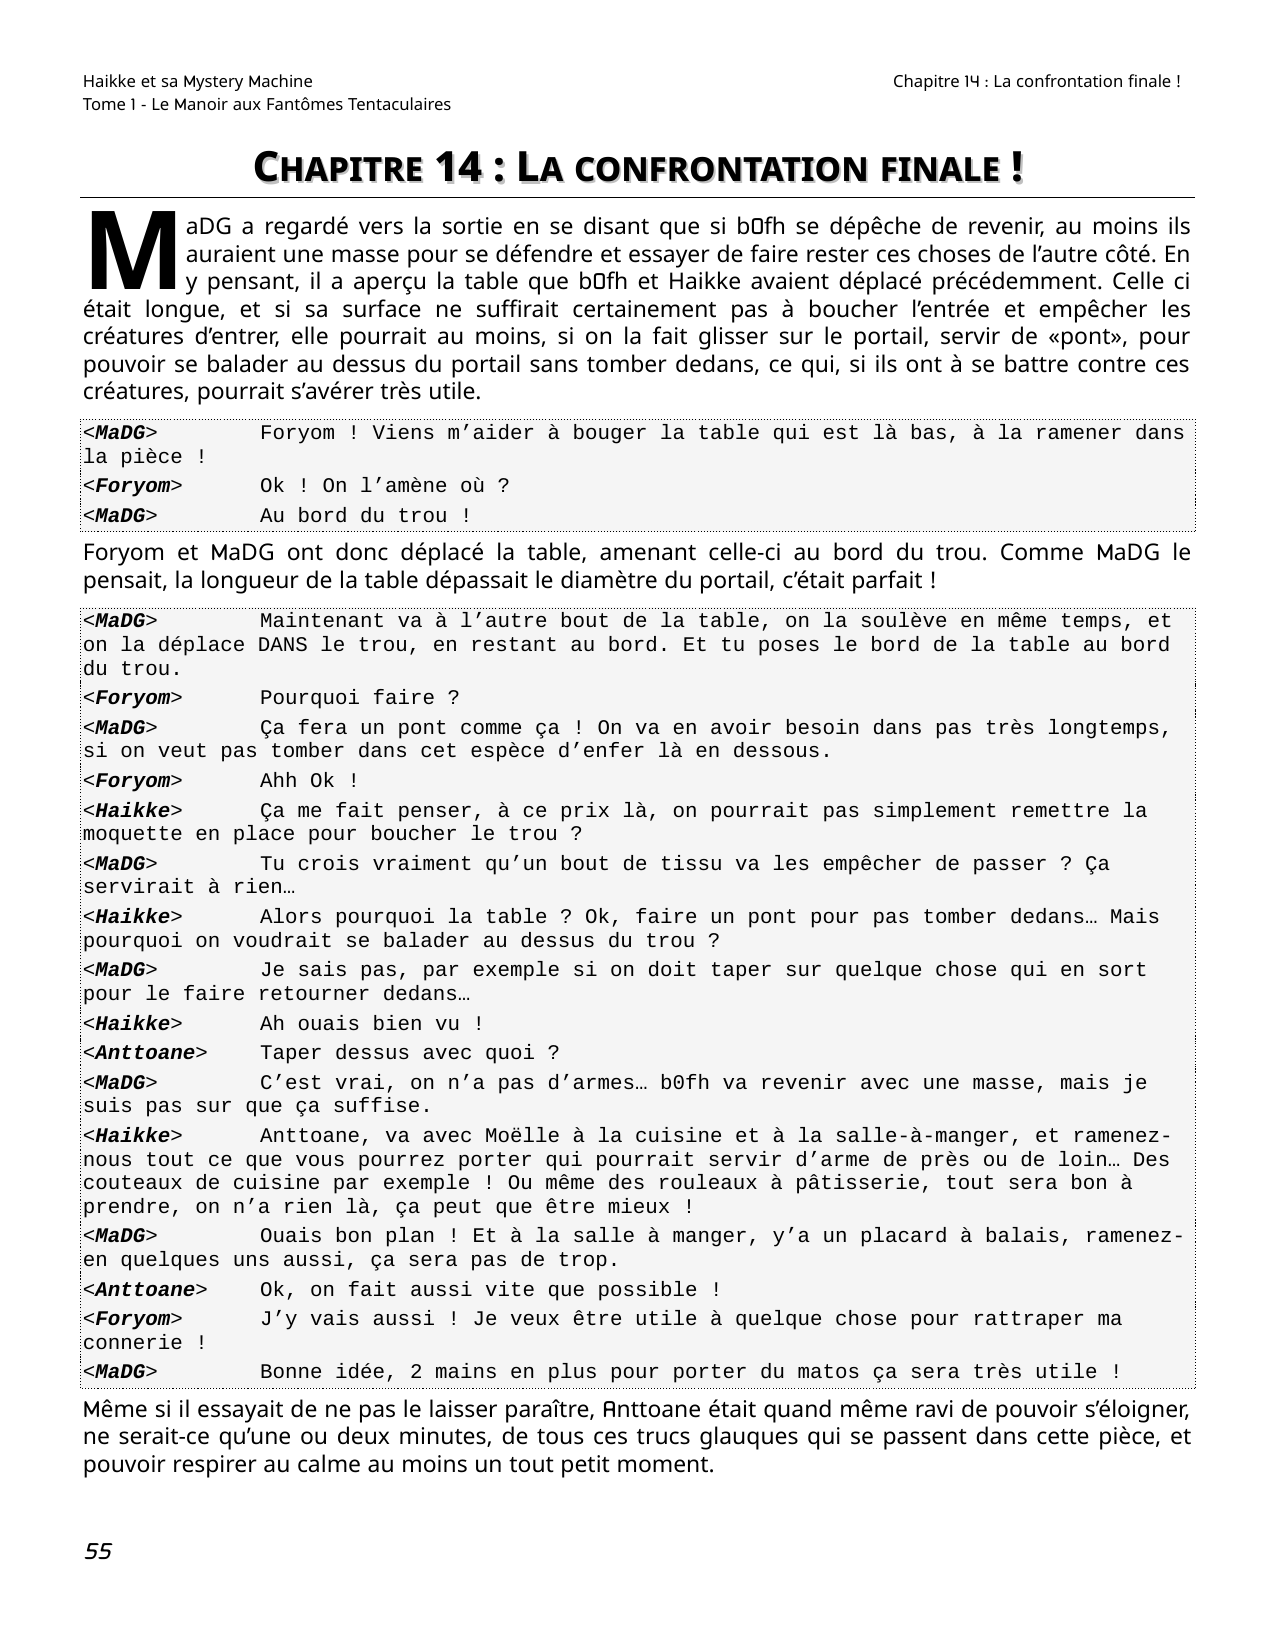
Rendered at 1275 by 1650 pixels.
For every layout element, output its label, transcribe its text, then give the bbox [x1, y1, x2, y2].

text <MaDG> Au bord du trou ! [80, 502, 1195, 532]
text <Haikke> Alors pourquoi la table ? Ok, faire un pont pour pas tomber dedans… Mais pourquoi on voudrait se balader au dessus du trou ? [80, 903, 1195, 953]
text <MaDG> Maintenant va à l’autre bout de la table, on la soulève en même temps, et on la déplace DANS le trou, en restant au bord. Et tu poses le bord de la table au bord du trou. [80, 607, 1195, 681]
text <Foryom> Pourquoi faire ? [80, 684, 1195, 711]
text Même si il essayait de ne pas le laisser paraître, Anttoane était quand même ravi de pouvoir s’éloigner, ne serait-ce qu’une ou deux minutes, de tous ces trucs glauques qui se passent dans cette pièce, et pouvoir respirer au calme au moins un tout petit moment. [83, 1394, 1192, 1477]
text <Haikke> Ça me fait penser, à ce prix là, on pourrait pas simplement remettre la moquette en place pour boucher le trou ? [80, 797, 1195, 847]
text <MaDG> Je sais pas, par exemple si on doit taper sur quelque chose qui en sort pour le faire retourner dedans… [80, 956, 1195, 1007]
text <Foryom> Ok ! On l’amène où ? [80, 472, 1195, 499]
text <Anttoane> Ok, on fait aussi vite que possible ! [80, 1276, 1195, 1302]
text <Haikke> Ah ouais bien vu ! [80, 1009, 1195, 1036]
text <MaDG> Bonne idée, 2 mains en plus pour porter du matos ça sera très utile ! [80, 1358, 1195, 1388]
text <MaDG> Ouais bon plan ! Et à la salle à manger, y’a un placard à balais, ramenez-en quelques uns aussi, ça sera pas de trop. [80, 1222, 1195, 1273]
text <Foryom> J’y vais aussi ! Je veux être utile à quelque chose pour rattraper ma connerie ! [80, 1305, 1195, 1356]
text <MaDG> Ça fera un pont comme ça ! On va en avoir besoin dans pas très longtemps, si on veut pas tomber dans cet espèce d’enfer là en dessous. [80, 714, 1195, 764]
text <Anttoane> Taper dessus avec quoi ? [80, 1039, 1195, 1066]
subtitle Chapitre 14 : La confrontation finale ! [80, 134, 1195, 197]
text <Haikke> Anttoane, va avec Moëlle à la cuisine et à la salle-à-manger, et ramenez-nous tout ce que vous pourrez porter qui pourrait servir d’arme de près ou de loin… Des couteaux de cuisine par exemple ! Ou même des rouleaux à pâtisserie, tout sera bon à prendre, on n’a rien là, ça peut que être mieux ! [80, 1122, 1195, 1219]
text <MaDG> Tu crois vraiment qu’un bout de tissu va les empêcher de passer ? Ça servirait à rien… [80, 850, 1195, 900]
text MaDG a regardé vers la sortie en se disant que si b0fh se dépêche de revenir, au moins ils auraient une masse pour se défendre et essayer de faire rester ces choses de l’autre côté. En y pensant, il a aperçu la table que b0fh et Haikke avaient déplacé précédemment. Celle ci était longue, et si sa surface ne suffirait certainement pas à boucher l’entrée et empêcher les créatures d’entrer, elle pourrait au moins, si on la fait glisser sur le portail, servir de «pont», pour pouvoir se balader au dessus du portail sans tomber dedans, ce qui, si ils ont à se battre contre ces créatures, pourrait s’avérer très utile. [83, 212, 1192, 404]
text <Foryom> Ahh Ok ! [80, 767, 1195, 794]
text <MaDG> Foryom ! Viens m’aider à bouger la table qui est là bas, à la ramener dans la pièce ! [80, 419, 1195, 469]
text Foryom et MaDG ont donc déplacé la table, amenant celle-ci au bord du trou. Comme MaDG le pensait, la longueur de la table dépassait le diamètre du portail, c’était parfait ! [83, 538, 1192, 593]
text <MaDG> C’est vrai, on n’a pas d’armes… b0fh va revenir avec une masse, mais je suis pas sur que ça suffise. [80, 1069, 1195, 1119]
